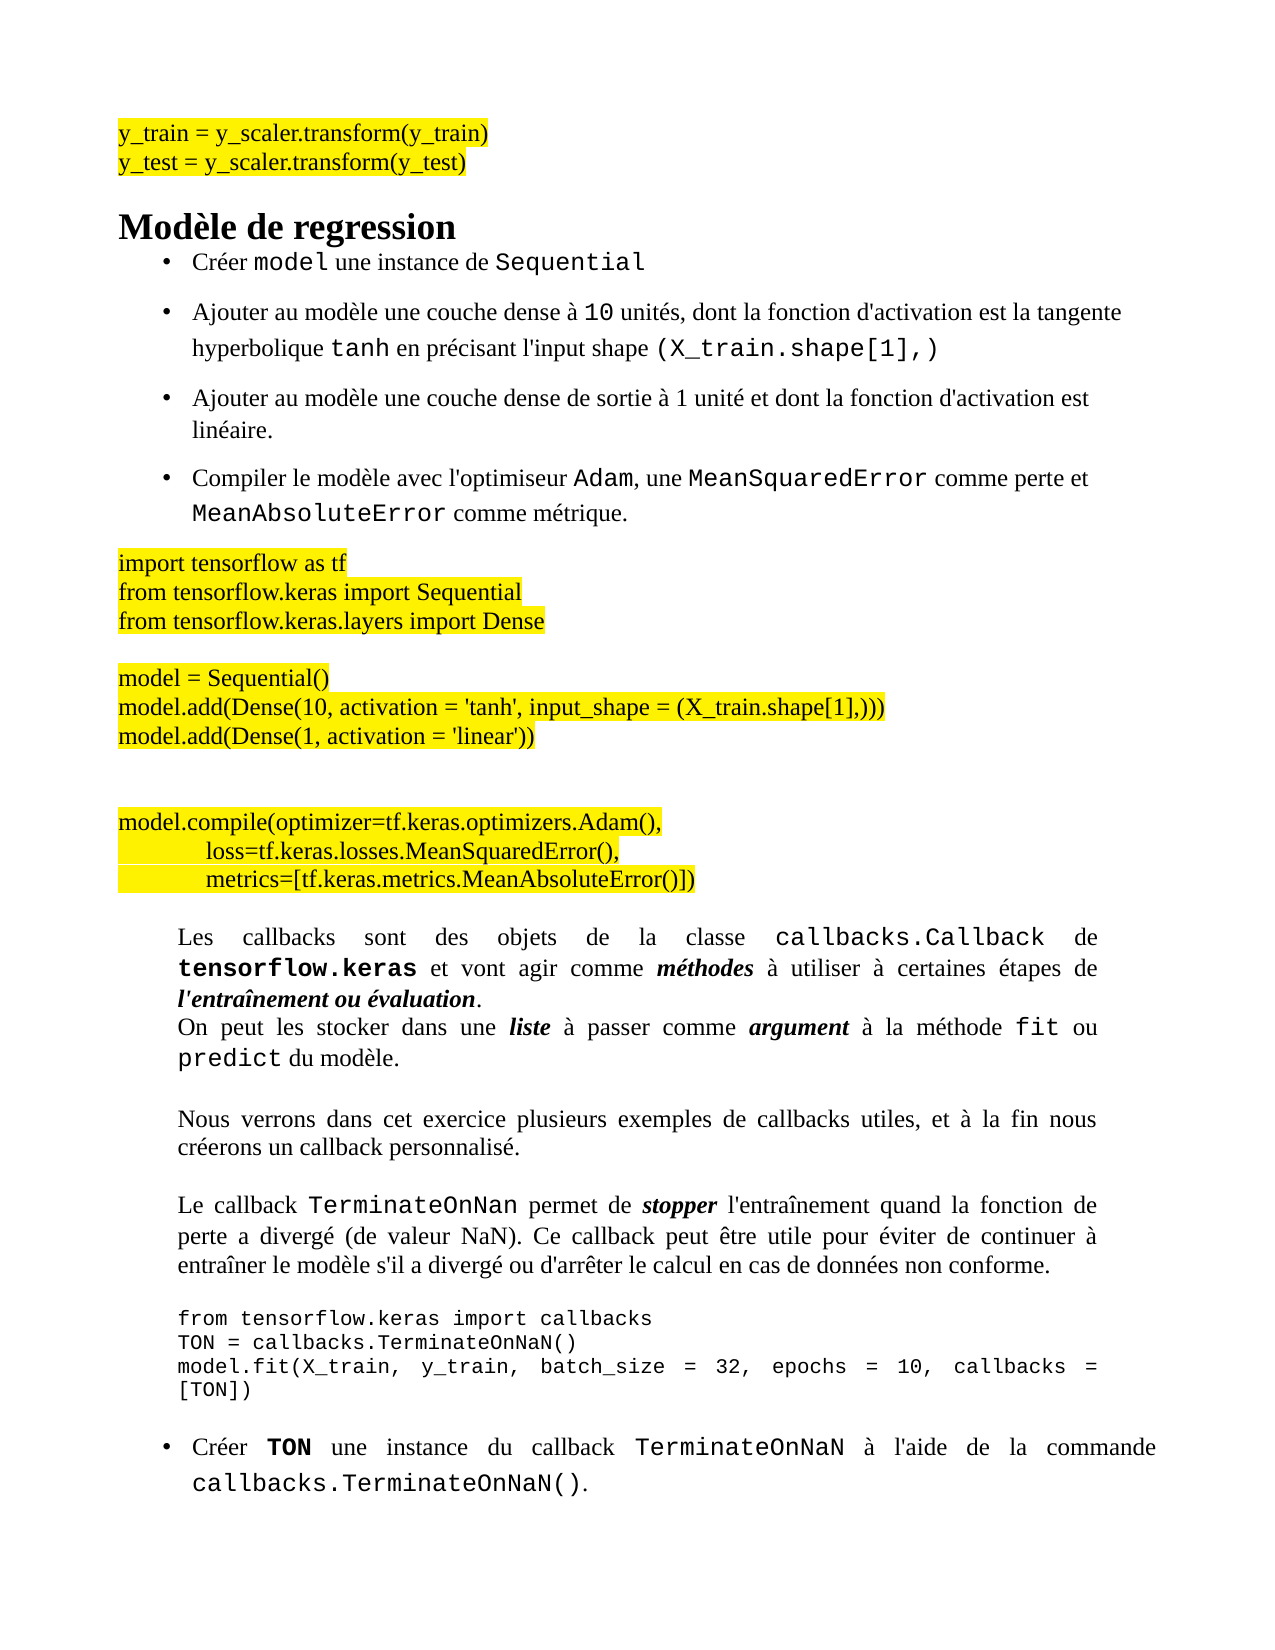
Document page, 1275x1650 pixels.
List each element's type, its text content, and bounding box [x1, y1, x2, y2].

text from tensorflow.keras import callbacks [177, 1308, 1098, 1332]
list Créer model une instance de Sequential [162, 247, 1157, 278]
text Le callback TerminateOnNan permet de stopper l'entraînement quand la fonction de perte a divergé (de valeur NaN). Ce callback peut être utile pour éviter de continuer à entraîner le modèle s'il a divergé ou d'arrêter le calcul en cas de données non conforme. [177, 1191, 1098, 1279]
subtitle Modèle de regression [118, 204, 1157, 247]
text Les callbacks sont des objets de la classe callbacks.Callback de tensorflow.keras et vont agir comme méthodes à utiliser à certaines étapes de l'entraînement ou évaluation. [177, 922, 1098, 1012]
text model.add(Dense(1, activation = 'linear')) [118, 721, 1157, 749]
text from tensorflow.keras import Sequential [118, 577, 1157, 606]
list Ajouter au modèle une couche dense à 10 unités, dont la fonction d'activation est la tangente hyperbolique tanh en précisant l'input shape (X_train.shape[1],) [162, 297, 1157, 363]
text Nous verrons dans cet exercice plusieurs exemples de callbacks utiles, et à la fin nous créerons un callback personnalisé. [177, 1104, 1098, 1161]
text y_train = y_scaler.transform(y_train) [118, 118, 1157, 147]
list Compiler le modèle avec l'optimiseur Adam, une MeanSquaredError comme perte et MeanAbsoluteError comme métrique. [162, 463, 1157, 529]
text import tensorflow as tf [118, 548, 1157, 577]
text On peut les stocker dans une liste à passer comme argument à la méthode fit ou predict du modèle. [177, 1012, 1098, 1074]
text model.compile(optimizer=tf.keras.optimizers.Adam(), [118, 807, 1157, 836]
text metrics=[tf.keras.metrics.MeanAbsoluteError()]) [118, 864, 1157, 893]
text loss=tf.keras.losses.MeanSquaredError(), [118, 836, 1157, 864]
list Ajouter au modèle une couche dense de sortie à 1 unité et dont la fonction d'activation est linéaire. [162, 383, 1157, 444]
text TON = callbacks.TerminateOnNaN() [177, 1332, 1098, 1356]
text model.add(Dense(10, activation = 'tanh', input_shape = (X_train.shape[1],))) [118, 692, 1157, 721]
text model = Sequential() [118, 663, 1157, 692]
text from tensorflow.keras.layers import Dense [118, 606, 1157, 634]
text y_test = y_scaler.transform(y_test) [118, 147, 1157, 176]
list Créer TON une instance du callback TerminateOnNaN à l'aide de la commande callbacks.TerminateOnNaN(). [162, 1432, 1157, 1498]
text model.fit(X_train, y_train, batch_size = 32, epochs = 10, callbacks = [TON]) [177, 1356, 1098, 1403]
